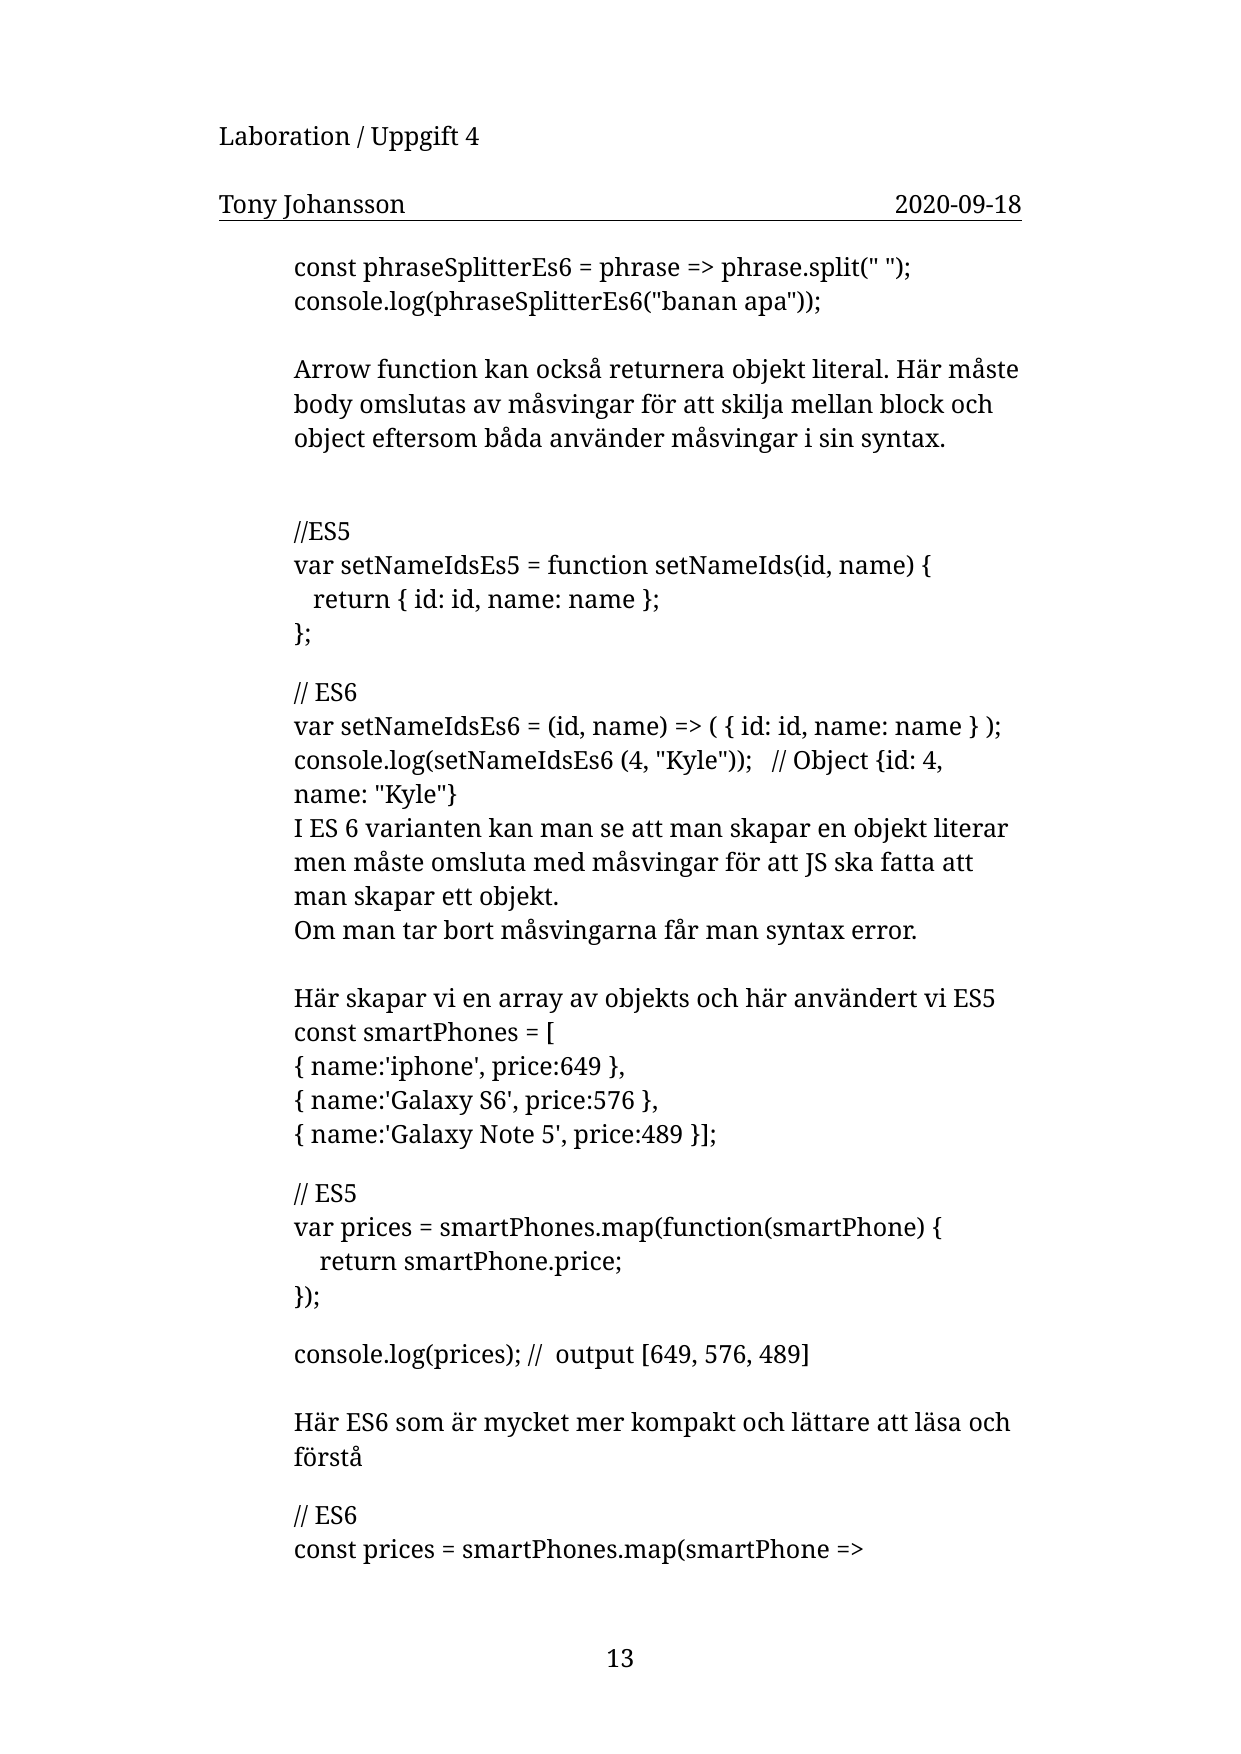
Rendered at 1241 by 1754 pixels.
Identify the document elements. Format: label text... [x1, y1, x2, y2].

list // ES6 var setNameIdsEs6 = (id, name) => ( { id: id, name: name } ); console.log(setNameIdsEs6 (4, "Kyle")); // Object {id: 4, name: "Kyle"} I ES 6 varianten kan man se att man skapar en objekt literar men måste omsluta med måsvingar för att JS ska fatta att man skapar ett objekt. Om man tar bort måsvingarna får man syntax error. Här skapar vi en array av objekts och här användert vi ES5 const smartPhones = [ { name:'iphone', price:649 }, { name:'Galaxy S6', price:576 }, { name:'Galaxy Note 5', price:489 }]; [256, 674, 1022, 1151]
list // ES6 const prices = smartPhones.map(smartPhone => [256, 1498, 1022, 1566]
list console.log(prices); // output [649, 576, 489] Här ES6 som är mycket mer kompakt och lättare att läsa och förstå [256, 1337, 1022, 1473]
list //ES5 var setNameIdsEs5 = function setNameIds(id, name) { return { id: id, name: name }; }; [256, 513, 1022, 649]
list const phraseSplitterEs6 = phrase => phrase.split(" "); console.log(phraseSplitterEs6("banan apa")); Arrow function kan också returnera objekt literal. Här måste body omslutas av måsvingar för att skilja mellan block och object eftersom båda använder måsvingar i sin syntax. [256, 250, 1022, 488]
list // ES5 var prices = smartPhones.map(function(smartPhone) { return smartPhone.price; }); [256, 1176, 1022, 1312]
